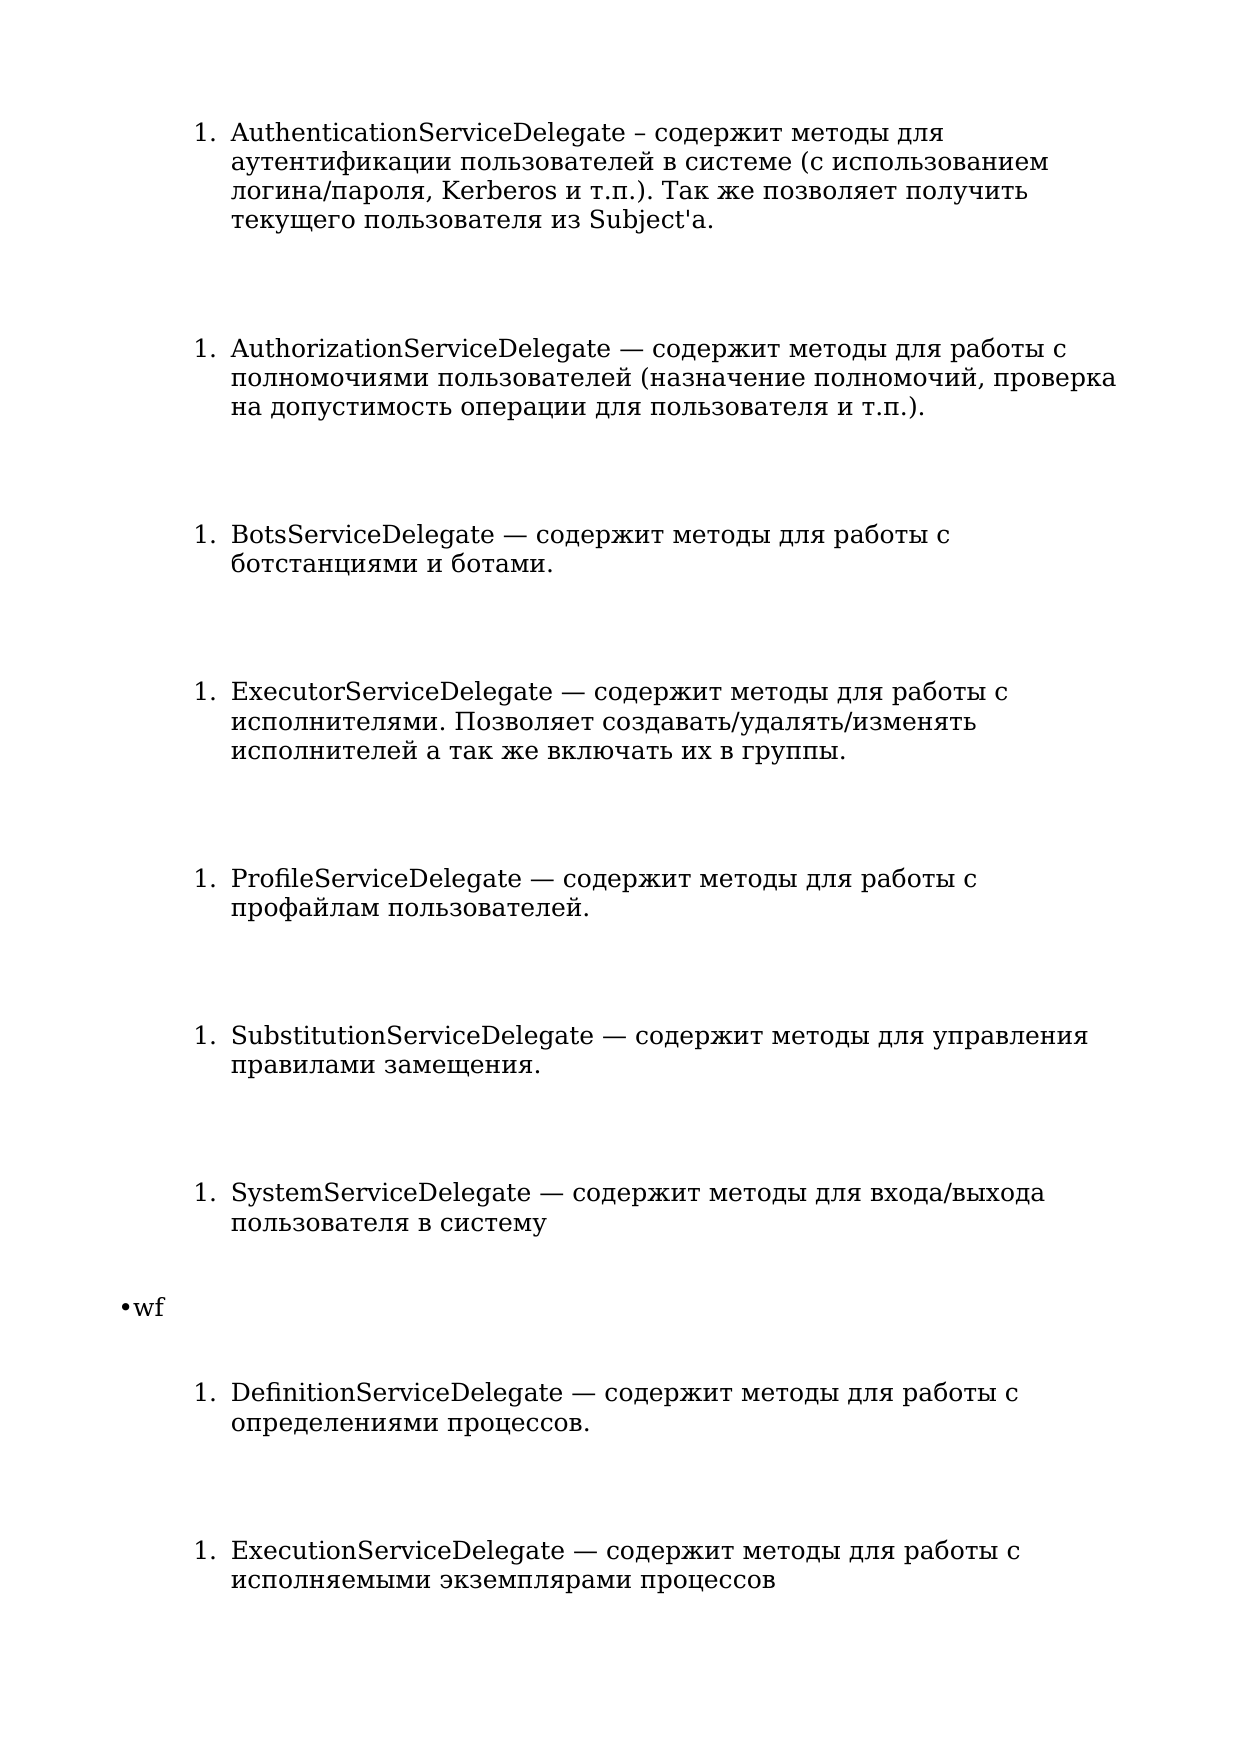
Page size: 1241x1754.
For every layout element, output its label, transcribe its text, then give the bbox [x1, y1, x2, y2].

list ExecutorServiceDelegate — содержит методы для работы с исполнителями. Позволяет создавать/удалять/изменять исполнителей а так же включать их в группы. [193, 677, 1122, 765]
list AuthorizationServiceDelegate — содержит методы для работы с полномочиями пользователей (назначение полномочий, проверка на допустимость операции для пользователя и т.п.). [193, 334, 1122, 421]
list BotsServiceDelegate — содержит методы для работы с ботстанциями и ботами. [193, 520, 1122, 578]
list DefinitionServiceDelegate — содержит методы для работы с определениями процессов. [193, 1378, 1122, 1437]
list SubstitutionServiceDelegate — содержит методы для управления правилами замещения. [193, 1021, 1122, 1079]
list ProfileServiceDelegate — содержит методы для работы с профайлам пользователей. [193, 864, 1122, 922]
list AuthenticationServiceDelegate – содержит методы для аутентификации пользователей в системе (с использованием логина/пароля, Kerberos и т.п.). Так же позволяет получить текущего пользователя из Subject'а. [193, 118, 1122, 235]
list SystemServiceDelegate — содержит методы для входа/выхода пользователя в систему [193, 1178, 1122, 1237]
list ExecutionServiceDelegate — содержит методы для работы с исполняемыми экземплярами процессов [193, 1536, 1122, 1594]
list wf [118, 1293, 1122, 1322]
